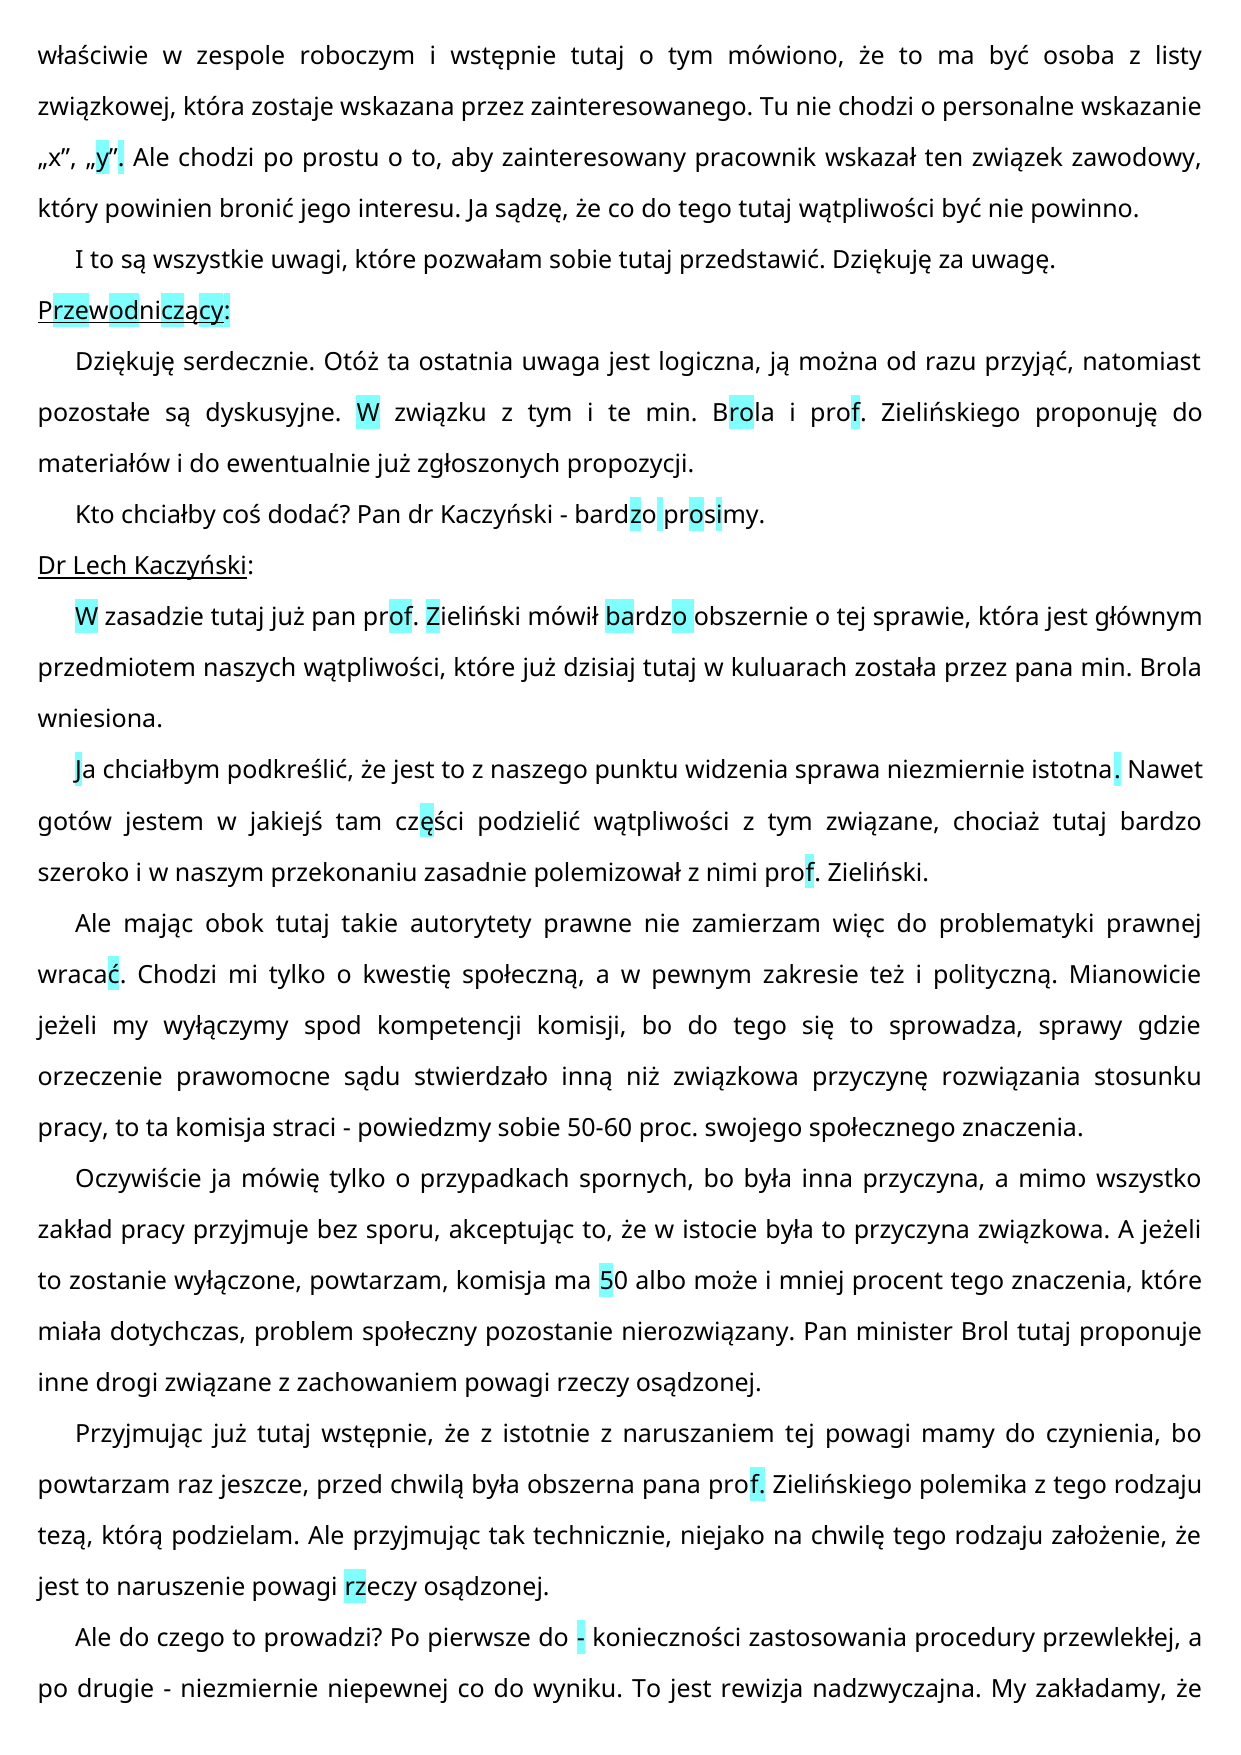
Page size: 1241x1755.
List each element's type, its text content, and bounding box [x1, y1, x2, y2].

text Ja chciałbym podkreślić, że jest to z naszego punktu widzenia sprawa niezmiernie istotna. Nawet gotów jestem w jakiejś tam części podzielić wątpliwości z tym związane, chociaż tutaj bardzo szeroko i w naszym przekonaniu zasadnie polemizował z nimi prof. Zieliński. [37, 752, 1203, 888]
text Ale mając obok tutaj takie autorytety prawne nie zamierzam więc do problematyki prawnej wracać. Chodzi mi tylko o kwestię społeczną, a w pewnym zakresie też i polityczną. Mianowicie jeżeli my wyłączymy spod kompetencji komisji, bo do tego się to sprowadza, sprawy gdzie orzeczenie prawomocne sądu stwierdzało inną niż związkowa przyczynę rozwiązania stosunku pracy, to ta komisja straci - powiedzmy sobie 50-60 proc. swojego społecznego znaczenia. [37, 905, 1203, 1143]
text Przewodniczący: [37, 293, 1203, 327]
text Ale do czego to prowadzi? Po pierwsze do - konieczności zastosowania procedury przewlekłej, a po drugie - niezmiernie niepewnej co do wyniku. To jest rewizja nadzwyczajna. My zakładamy, że [37, 1620, 1203, 1705]
text Dr Lech Kaczyński: [37, 548, 1203, 582]
text Przyjmując już tutaj wstępnie, że z istotnie z naruszaniem tej powagi mamy do czynienia, bo powtarzam raz jeszcze, przed chwilą była obszerna pana prof. Zielińskiego polemika z tego rodzaju tezą, którą podzielam. Ale przyjmując tak technicznie, niejako na chwilę tego rodzaju założenie, że jest to naruszenie powagi rzeczy osądzonej. [37, 1416, 1203, 1603]
text Kto chciałby coś dodać? Pan dr Kaczyński - bardzo prosimy. [37, 497, 1203, 531]
text I to są wszystkie uwagi, które pozwałam sobie tutaj przedstawić. Dziękuję za uwagę. [37, 242, 1203, 276]
text Dziękuję serdecznie. Otóż ta ostatnia uwaga jest logiczna, ją można od razu przyjąć, natomiast pozostałe są dyskusyjne. W związku z tym i te min. Brola i prof. Zielińskiego proponuję do materiałów i do ewentualnie już zgłoszonych propozycji. [37, 344, 1203, 480]
text właściwie w zespole roboczym i wstępnie tutaj o tym mówiono, że to ma być osoba z listy związkowej, która zostaje wskazana przez zainteresowanego. Tu nie chodzi o personalne wskazanie „x”, „y”. Ale chodzi po prostu o to, aby zainteresowany pracownik wskazał ten związek zawodowy, który powinien bronić jego interesu. Ja sądzę, że co do tego tutaj wątpliwości być nie powinno. [37, 37, 1203, 225]
text Oczywiście ja mówię tylko o przypadkach spornych, bo była inna przyczyna, a mimo wszystko zakład pracy przyjmuje bez sporu, akceptując to, że w istocie była to przyczyna związkowa. A jeżeli to zostanie wyłączone, powtarzam, komisja ma 50 albo może i mniej procent tego znaczenia, które miała dotychczas, problem społeczny pozostanie nierozwiązany. Pan minister Brol tutaj proponuje inne drogi związane z zachowaniem powagi rzeczy osądzonej. [37, 1160, 1203, 1399]
text W zasadzie tutaj już pan prof. Zieliński mówił bardzo obszernie o tej sprawie, która jest głównym przedmiotem naszych wątpliwości, które już dzisiaj tutaj w kuluarach została przez pana min. Brola wniesiona. [37, 599, 1203, 735]
